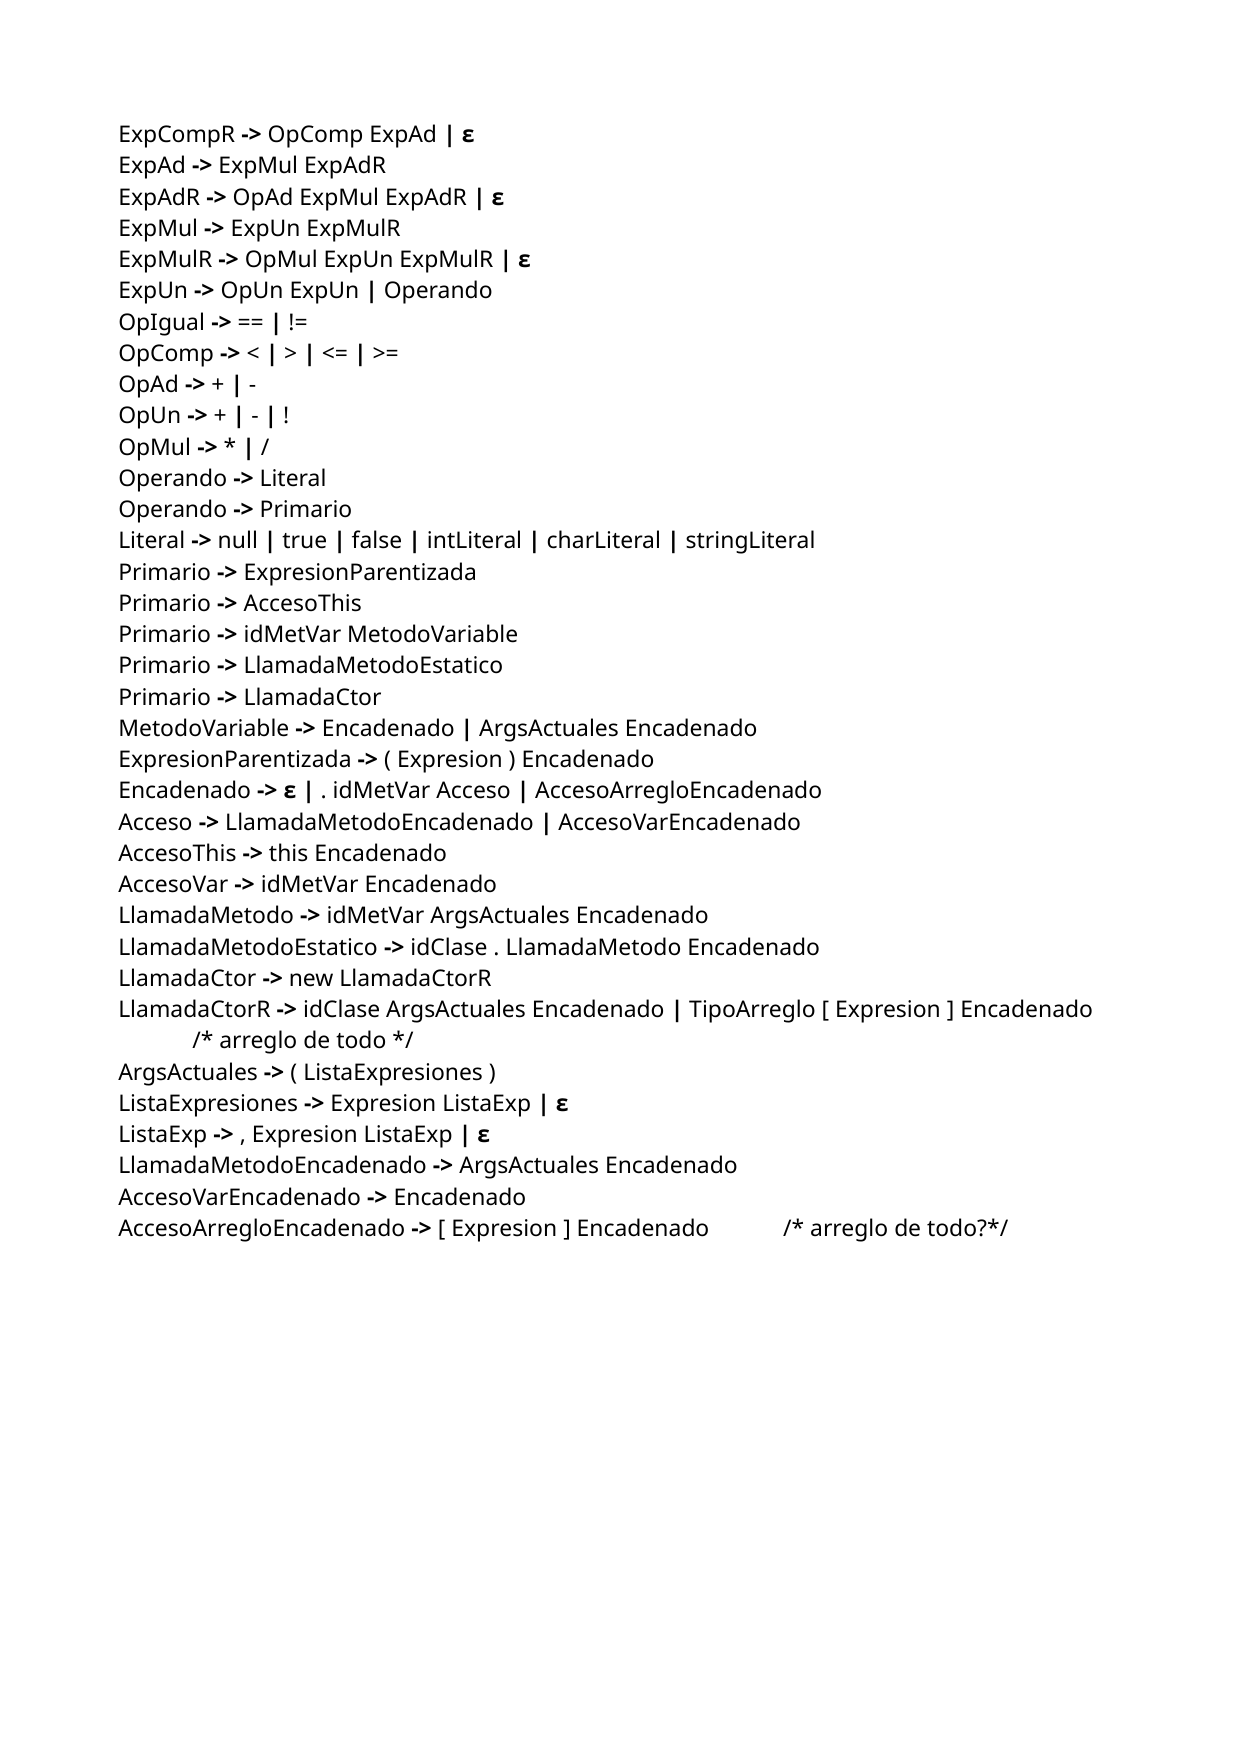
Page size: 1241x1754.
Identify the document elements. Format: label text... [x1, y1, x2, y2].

text Operando -> Primario [118, 493, 1122, 524]
text OpMul -> * | / [118, 431, 1122, 462]
text LlamadaMetodoEstatico -> idClase . LlamadaMetodo Encadenado [118, 931, 1122, 962]
text MetodoVariable -> Encadenado | ArgsActuales Encadenado [118, 712, 1122, 743]
text ListaExpresiones -> Expresion ListaExp | ε [118, 1087, 1122, 1118]
text OpAd -> + | - [118, 368, 1122, 399]
text AccesoVarEncadenado -> Encadenado [118, 1181, 1122, 1212]
text Primario -> ExpresionParentizada [118, 556, 1122, 587]
text ExpMul -> ExpUn ExpMulR [118, 212, 1122, 243]
text ExpMulR -> OpMul ExpUn ExpMulR | ε [118, 243, 1122, 274]
text LlamadaMetodo -> idMetVar ArgsActuales Encadenado [118, 899, 1122, 931]
text Primario -> LlamadaMetodoEstatico [118, 649, 1122, 681]
text LlamadaCtorR -> idClase ArgsActuales Encadenado | TipoArreglo [ Expresion ] Encadenado /* arreglo de todo */ [118, 993, 1122, 1056]
text OpComp -> < | > | <= | >= [118, 337, 1122, 368]
text Literal -> null | true | false | intLiteral | charLiteral | stringLiteral [118, 524, 1122, 556]
text AccesoVar -> idMetVar Encadenado [118, 868, 1122, 899]
text AccesoArregloEncadenado -> [ Expresion ] Encadenado /* arreglo de todo?*/ [118, 1212, 1122, 1243]
text Primario -> idMetVar MetodoVariable [118, 618, 1122, 649]
text ListaExp -> , Expresion ListaExp | ε [118, 1118, 1122, 1149]
text LlamadaMetodoEncadenado -> ArgsActuales Encadenado [118, 1149, 1122, 1181]
text OpUn -> + | - | ! [118, 399, 1122, 431]
text ArgsActuales -> ( ListaExpresiones ) [118, 1056, 1122, 1087]
text ExpAdR -> OpAd ExpMul ExpAdR | ε [118, 181, 1122, 212]
text ExpAd -> ExpMul ExpAdR [118, 149, 1122, 181]
text Primario -> AccesoThis [118, 587, 1122, 618]
text AccesoThis -> this Encadenado [118, 837, 1122, 868]
text Operando -> Literal [118, 462, 1122, 493]
text OpIgual -> == | != [118, 306, 1122, 337]
text Encadenado -> ε | . idMetVar Acceso | AccesoArregloEncadenado [118, 774, 1122, 806]
text LlamadaCtor -> new LlamadaCtorR [118, 962, 1122, 993]
text Primario -> LlamadaCtor [118, 681, 1122, 712]
text ExpresionParentizada -> ( Expresion ) Encadenado [118, 743, 1122, 774]
text Acceso -> LlamadaMetodoEncadenado | AccesoVarEncadenado [118, 806, 1122, 837]
text ExpCompR -> OpComp ExpAd | ε [118, 118, 1122, 149]
text ExpUn -> OpUn ExpUn | Operando [118, 274, 1122, 306]
